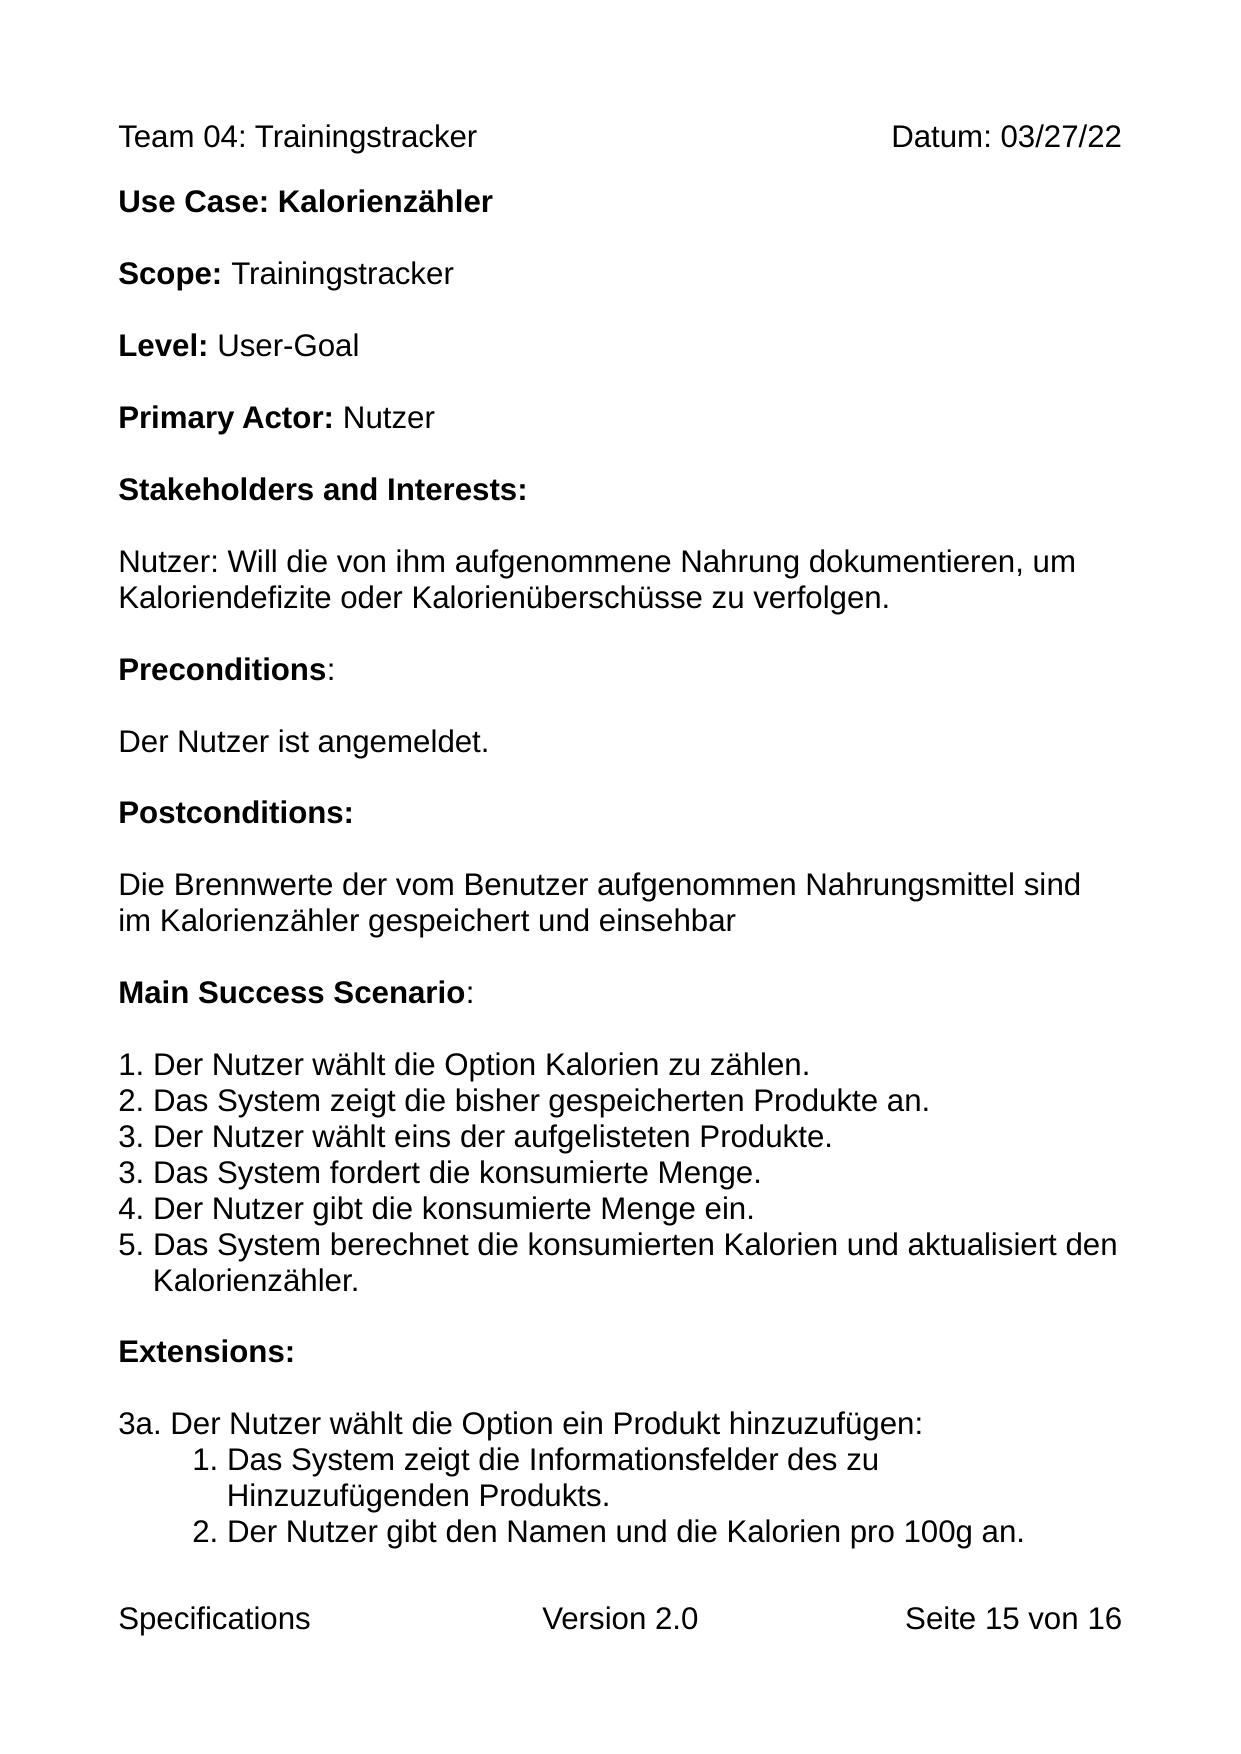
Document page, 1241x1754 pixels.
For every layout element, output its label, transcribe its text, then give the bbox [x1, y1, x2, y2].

text 4. Der Nutzer gibt die konsumierte Menge ein. [118, 1190, 1122, 1226]
text 2. Der Nutzer gibt den Namen und die Kalorien pro 100g an. [118, 1513, 1122, 1549]
text 5. Das System berechnet die konsumierten Kalorien und aktualisiert den [118, 1226, 1122, 1262]
text Scope: Trainingstracker [118, 255, 1122, 291]
text 1. Das System zeigt die Informationsfelder des zu [118, 1441, 1122, 1477]
text Der Nutzer ist angemeldet. [118, 723, 1122, 758]
text Primary Actor: Nutzer [118, 363, 1122, 435]
text Main Success Scenario: [118, 938, 1122, 1010]
text Level: User-Goal [118, 327, 1122, 363]
text Preconditions: [118, 615, 1122, 687]
text Kalorienzähler. [118, 1262, 1122, 1298]
text 2. Das System zeigt die bisher gespeicherten Produkte an. [118, 1082, 1122, 1118]
text Use Case: Kalorienzähler [118, 183, 1122, 219]
text Postconditions: [118, 758, 1122, 830]
text 3. Der Nutzer wählt eins der aufgelisteten Produkte. 3. Das System fordert die konsumierte Menge. [118, 1118, 1122, 1190]
text Nutzer: Will die von ihm aufgenommene Nahrung dokumentieren, um Kaloriendefizite oder Kalorienüberschüsse zu verfolgen. [118, 507, 1122, 615]
text 3a. Der Nutzer wählt die Option ein Produkt hinzuzufügen: [118, 1405, 1122, 1441]
text Stakeholders and Interests: [118, 435, 1122, 507]
text Extensions: [118, 1298, 1122, 1369]
text 1. Der Nutzer wählt die Option Kalorien zu zählen. [118, 1046, 1122, 1082]
text Die Brennwerte der vom Benutzer aufgenommen Nahrungsmittel sind im Kalorienzähler gespeichert und einsehbar [118, 866, 1122, 938]
text Hinzuzufügenden Produkts. [118, 1477, 1122, 1513]
